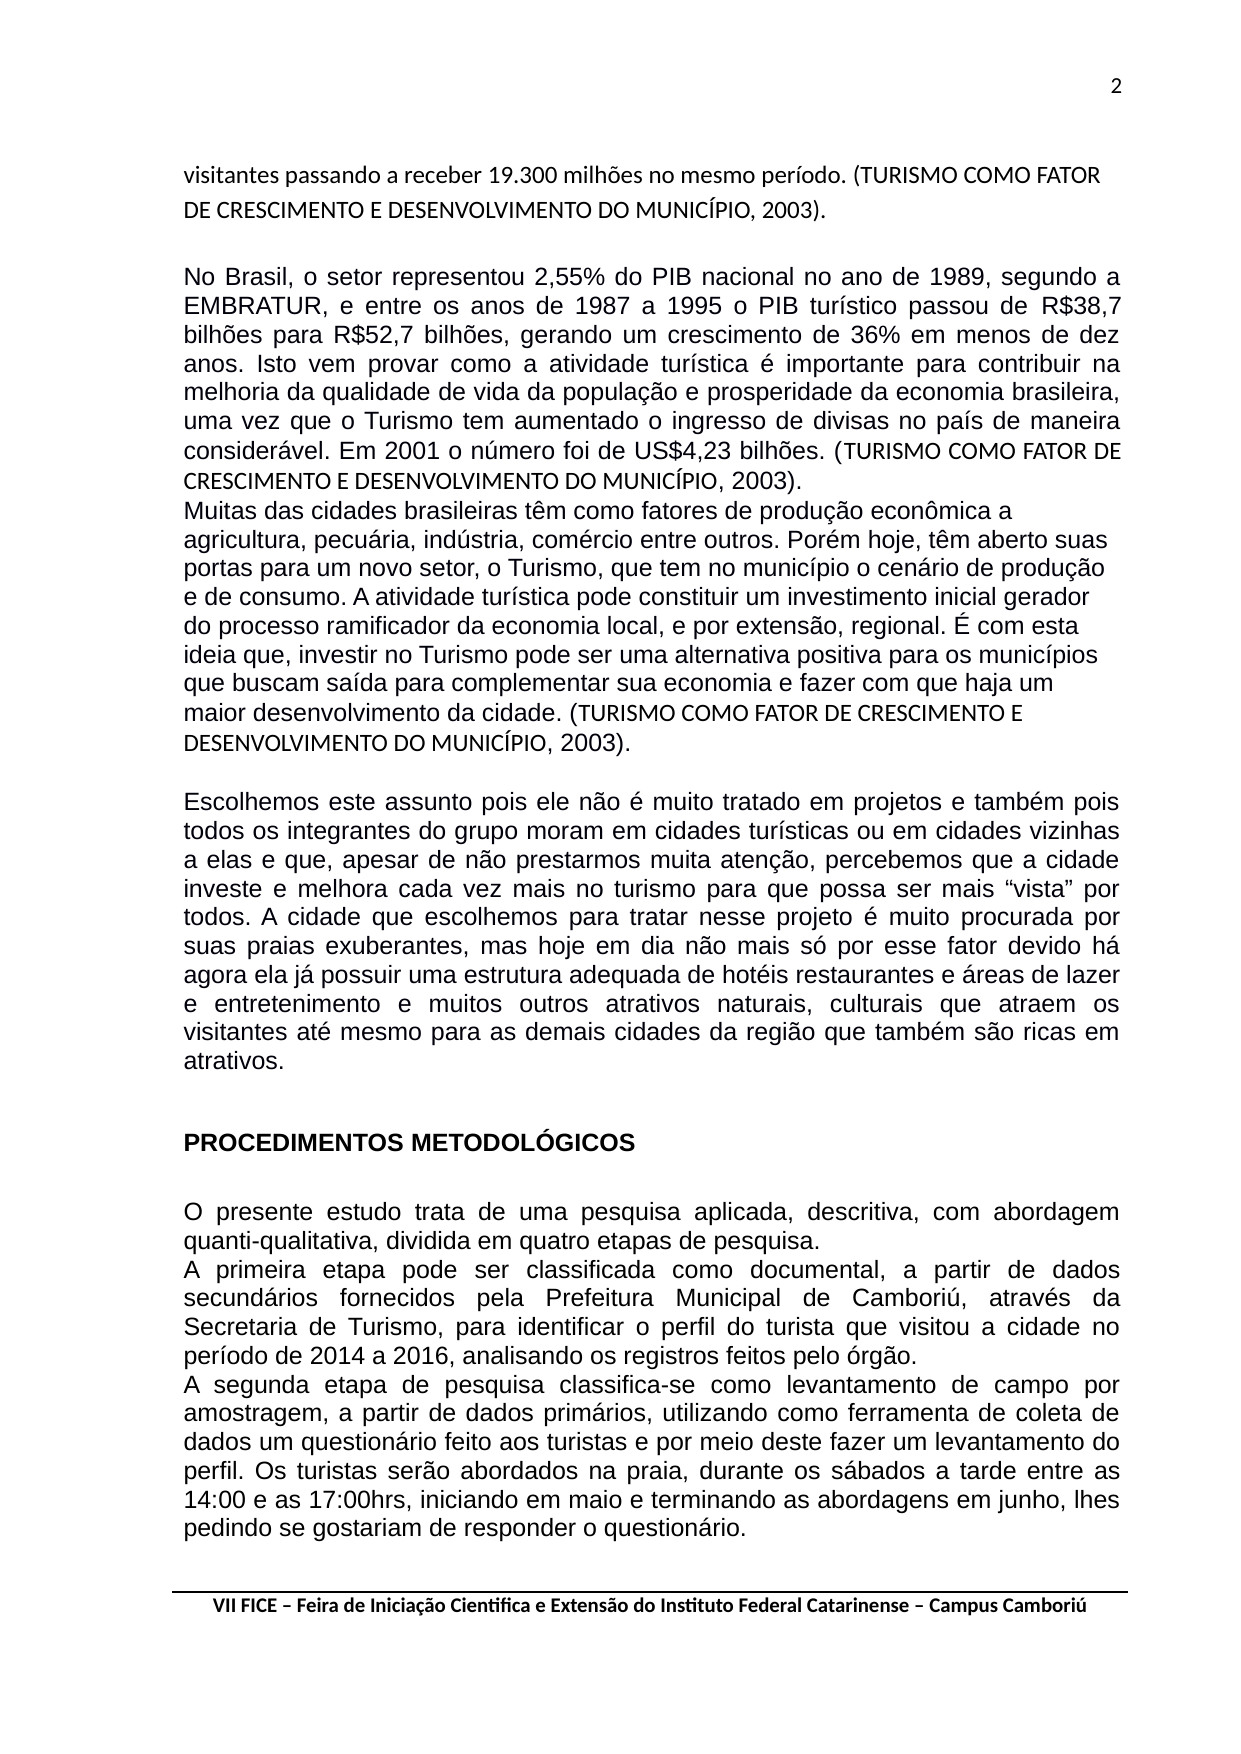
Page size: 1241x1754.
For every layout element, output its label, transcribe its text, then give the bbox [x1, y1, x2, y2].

text Muitas das cidades brasileiras têm como fatores de produção econômica a agricultura, pecuária, indústria, comércio entre outros. Porém hoje, têm aberto suas portas para um novo setor, o Turismo, que tem no município o cenário de produção e de consumo. A atividade turística pode constituir um investimento inicial gerador do processo ramificador da economia local, e por extensão, regional. É com esta ideia que, investir no Turismo pode ser uma alternativa positiva para os municípios que buscam saída para complementar sua economia e fazer com que haja um maior desenvolvimento da cidade. (TURISMO COMO FATOR DE CRESCIMENTO E DESENVOLVIMENTO DO MUNICÍPIO, 2003). [183, 496, 1122, 758]
text O presente estudo trata de uma pesquisa aplicada, descritiva, com abordagem quanti-qualitativa, dividida em quatro etapas de pesquisa. [183, 1197, 1122, 1254]
text visitantes passando a receber 19.300 milhões no mesmo período. (TURISMO COMO FATOR DE CRESCIMENTO E DESENVOLVIMENTO DO MUNICÍPIO, 2003). [183, 159, 1122, 224]
text No Brasil, o setor representou 2,55% do PIB nacional no ano de 1989, segundo a EMBRATUR, e entre os anos de 1987 a 1995 o PIB turístico passou de R$38,7 bilhões para R$52,7 bilhões, gerando um crescimento de 36% em menos de dez anos. Isto vem provar como a atividade turística é importante para contribuir na melhoria da qualidade de vida da população e prosperidade da economia brasileira, uma vez que o Turismo tem aumentado o ingresso de divisas no país de maneira considerável. Em 2001 o número foi de US$4,23 bilhões. (TURISMO COMO FATOR DE CRESCIMENTO E DESENVOLVIMENTO DO MUNICÍPIO, 2003). [183, 262, 1122, 496]
text PROCEDIMENTOS METODOLÓGICOS [183, 1128, 1122, 1157]
text A primeira etapa pode ser classificada como documental, a partir de dados secundários fornecidos pela Prefeitura Municipal de Camboriú, através da Secretaria de Turismo, para identificar o perfil do turista que visitou a cidade no período de 2014 a 2016, analisando os registros feitos pelo órgão. [183, 1254, 1122, 1369]
text A segunda etapa de pesquisa classifica-se como levantamento de campo por amostragem, a partir de dados primários, utilizando como ferramenta de coleta de dados um questionário feito aos turistas e por meio deste fazer um levantamento do perfil. Os turistas serão abordados na praia, durante os sábados a tarde entre as 14:00 e as 17:00hrs, iniciando em maio e terminando as abordagens em junho, lhes pedindo se gostariam de responder o questionário. [183, 1369, 1122, 1542]
text Escolhemos este assunto pois ele não é muito tratado em projetos e também pois todos os integrantes do grupo moram em cidades turísticas ou em cidades vizinhas a elas e que, apesar de não prestarmos muita atenção, percebemos que a cidade investe e melhora cada vez mais no turismo para que possa ser mais “vista” por todos. A cidade que escolhemos para tratar nesse projeto é muito procurada por suas praias exuberantes, mas hoje em dia não mais só por esse fator devido há agora ela já possuir uma estrutura adequada de hotéis restaurantes e áreas de lazer e entretenimento e muitos outros atrativos naturais, culturais que atraem os visitantes até mesmo para as demais cidades da região que também são ricas em atrativos. [183, 787, 1122, 1075]
